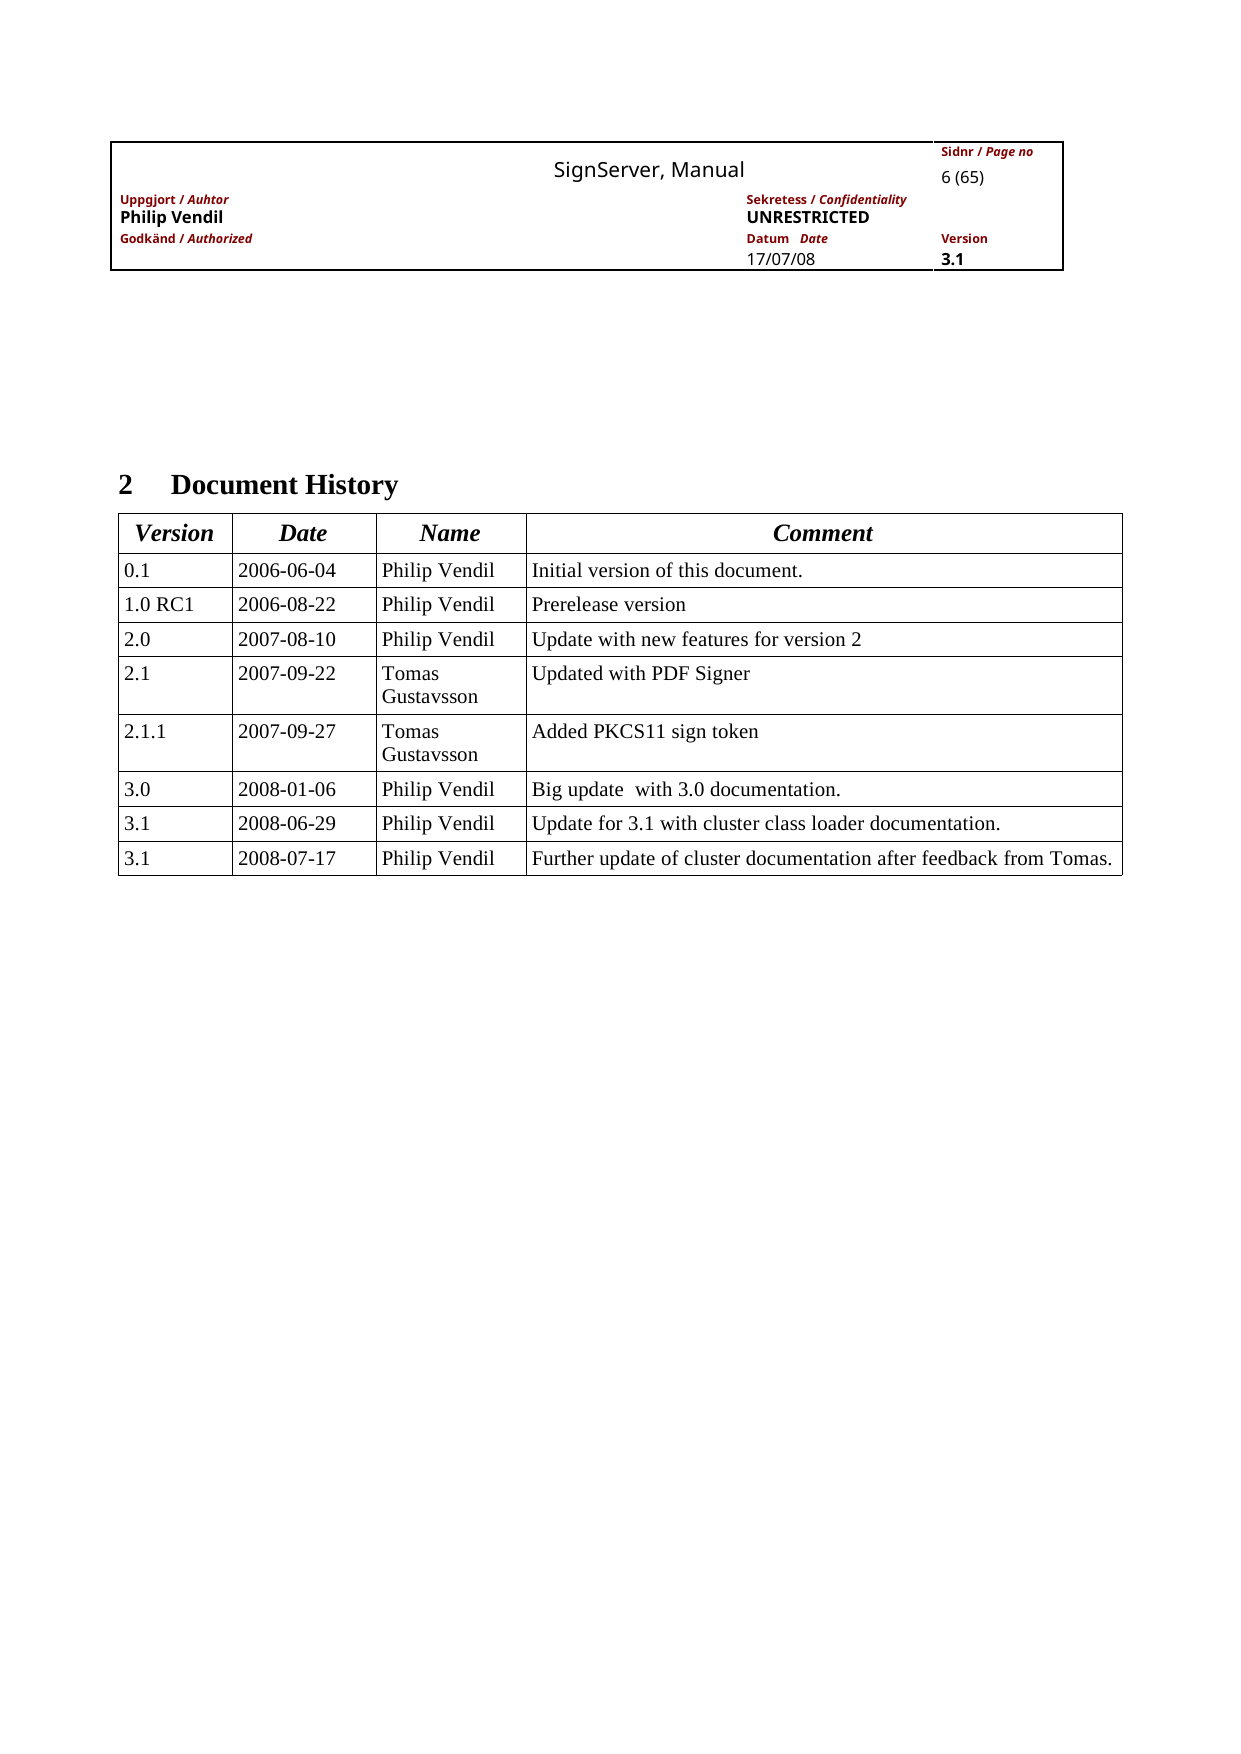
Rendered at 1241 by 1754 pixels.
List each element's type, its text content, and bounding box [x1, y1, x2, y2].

table_header Name [377, 514, 526, 553]
table_cell 0.1 [119, 554, 232, 587]
table_cell 3.0 [119, 772, 232, 806]
table_cell Prerelease version [527, 588, 1122, 622]
table_header Version [119, 514, 232, 553]
table_cell 2008-06-29 [233, 807, 376, 841]
table_cell 2007-09-22 [233, 657, 376, 714]
table_cell 2.1.1 [119, 715, 232, 771]
table_cell 3.1 [119, 807, 232, 841]
table_cell Big update with 3.0 documentation. [527, 772, 1122, 806]
table_cell 2.0 [119, 623, 232, 656]
table_cell Philip Vendil [377, 588, 526, 622]
table_cell 2.1 [119, 657, 232, 714]
table_cell Philip Vendil [377, 807, 526, 841]
table_cell Further update of cluster documentation after feedback from Tomas. [527, 842, 1122, 875]
table_cell Tomas Gustavsson [377, 657, 526, 714]
table_cell 2008-07-17 [233, 842, 376, 875]
subtitle Document History [118, 468, 1122, 501]
table_cell 2007-09-27 [233, 715, 376, 771]
table_cell 1.0 RC1 [119, 588, 232, 622]
table_cell Updated with PDF Signer [527, 657, 1122, 714]
table_cell Initial version of this document. [527, 554, 1122, 587]
table_cell Update with new features for version 2 [527, 623, 1122, 656]
table_header Date [233, 514, 376, 553]
table_cell Tomas Gustavsson [377, 715, 526, 771]
table_cell 2007-08-10 [233, 623, 376, 656]
table_cell 2008-01-06 [233, 772, 376, 806]
table_cell 2006-06-04 [233, 554, 376, 587]
table_header Comment [527, 514, 1122, 553]
table_cell Update for 3.1 with cluster class loader documentation. [527, 807, 1122, 841]
table_cell Added PKCS11 sign token [527, 715, 1122, 771]
table_cell Philip Vendil [377, 554, 526, 587]
table_cell 2006-08-22 [233, 588, 376, 622]
table_cell Philip Vendil [377, 772, 526, 806]
table_cell Philip Vendil [377, 623, 526, 656]
table_cell Philip Vendil [377, 842, 526, 875]
table_cell 3.1 [119, 842, 232, 875]
